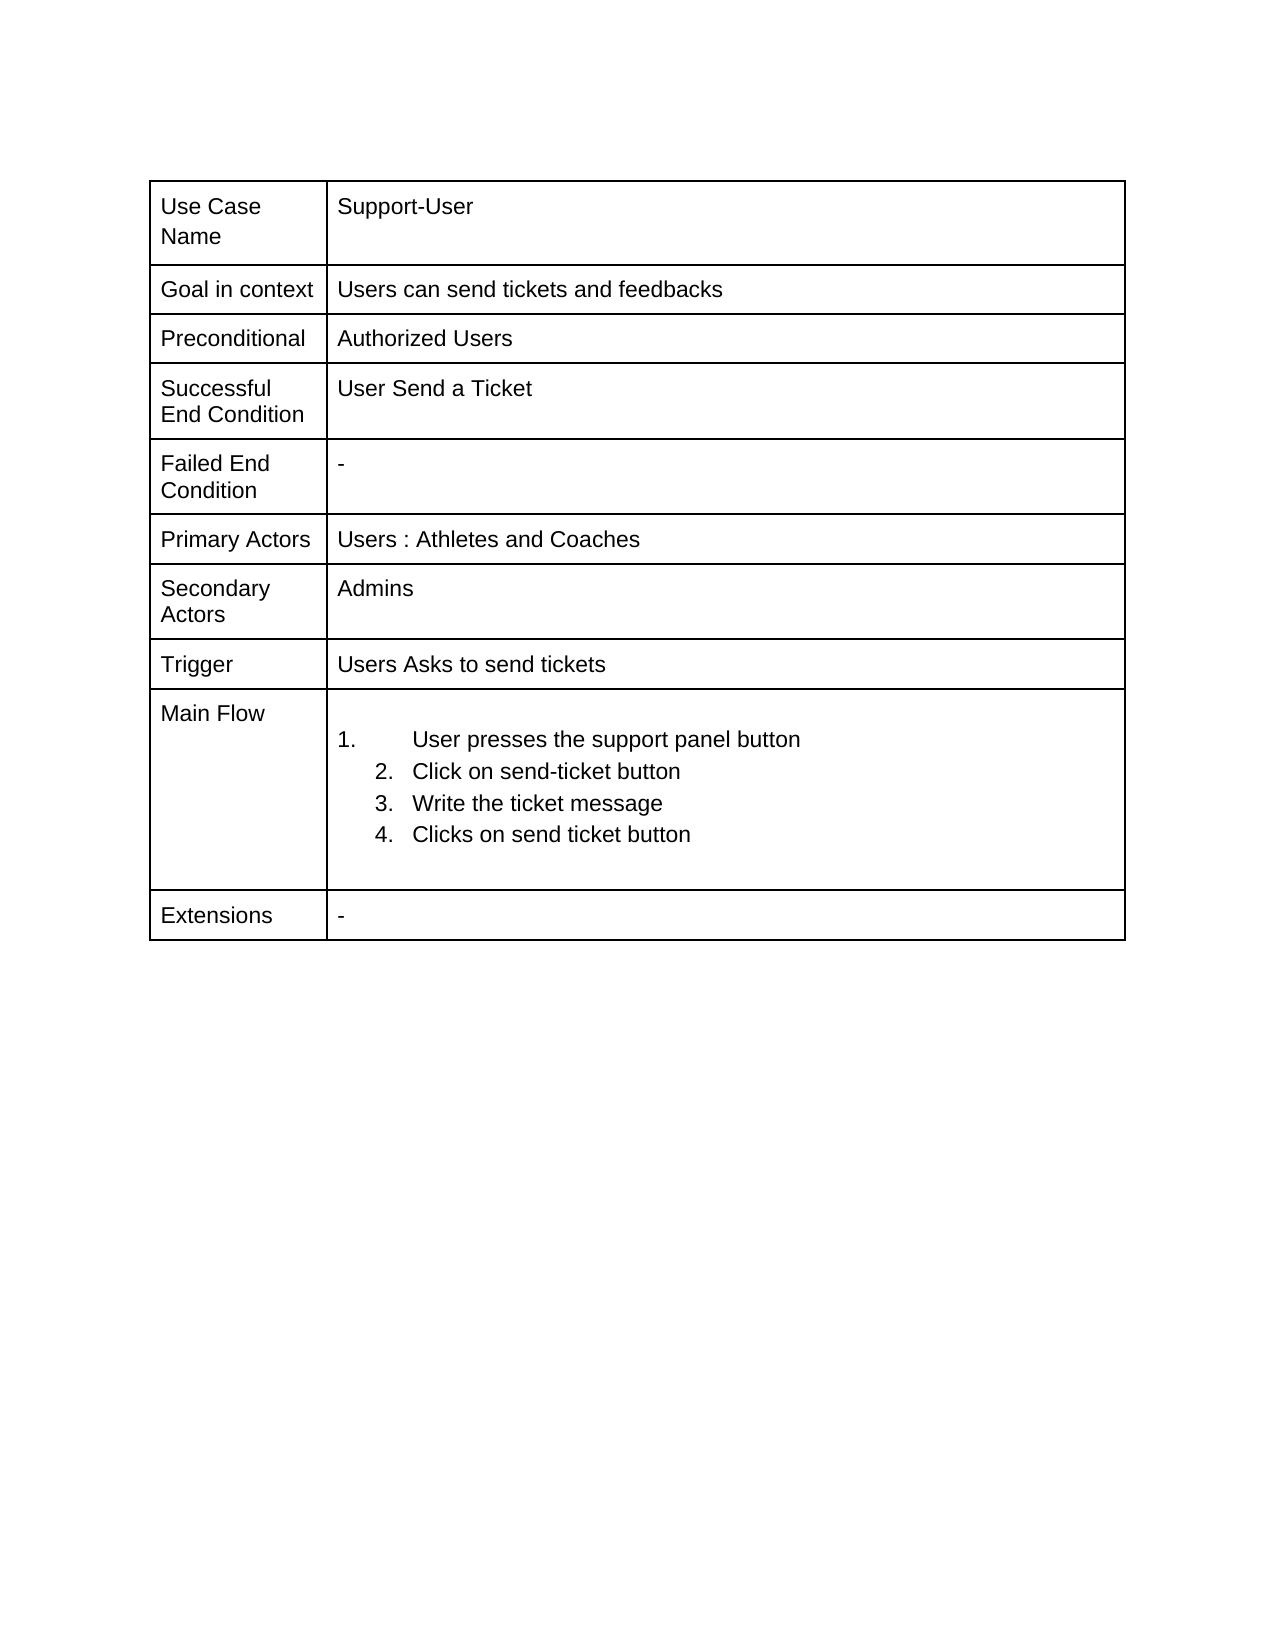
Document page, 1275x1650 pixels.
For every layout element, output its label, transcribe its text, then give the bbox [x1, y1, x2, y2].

table_cell - [328, 440, 1124, 513]
table_cell Failed End Condition [151, 440, 326, 513]
table_cell Trigger [151, 640, 326, 687]
table_cell User Send a Ticket [328, 364, 1124, 438]
table_header Use Case Name [151, 182, 326, 263]
table_cell Primary Actors [151, 515, 326, 563]
table_cell Successful End Condition [151, 364, 326, 438]
table_header Support-User [328, 182, 1124, 263]
table_cell Main Flow [151, 690, 326, 889]
table_cell Users can send tickets and feedbacks [328, 266, 1124, 313]
table_cell Authorized Users [328, 315, 1124, 362]
table_cell Extensions [151, 891, 326, 939]
table_cell User presses the support panel button Click on send-ticket button Write the ticket message Clicks on send ticket button [328, 690, 1124, 889]
table_cell Users : Athletes and Coaches [328, 515, 1124, 563]
table_cell Preconditional [151, 315, 326, 362]
table_cell Goal in context [151, 266, 326, 313]
table_cell - [328, 891, 1124, 939]
table_cell Users Asks to send tickets [328, 640, 1124, 687]
table_cell Admins [328, 565, 1124, 638]
table_cell Secondary Actors [151, 565, 326, 638]
